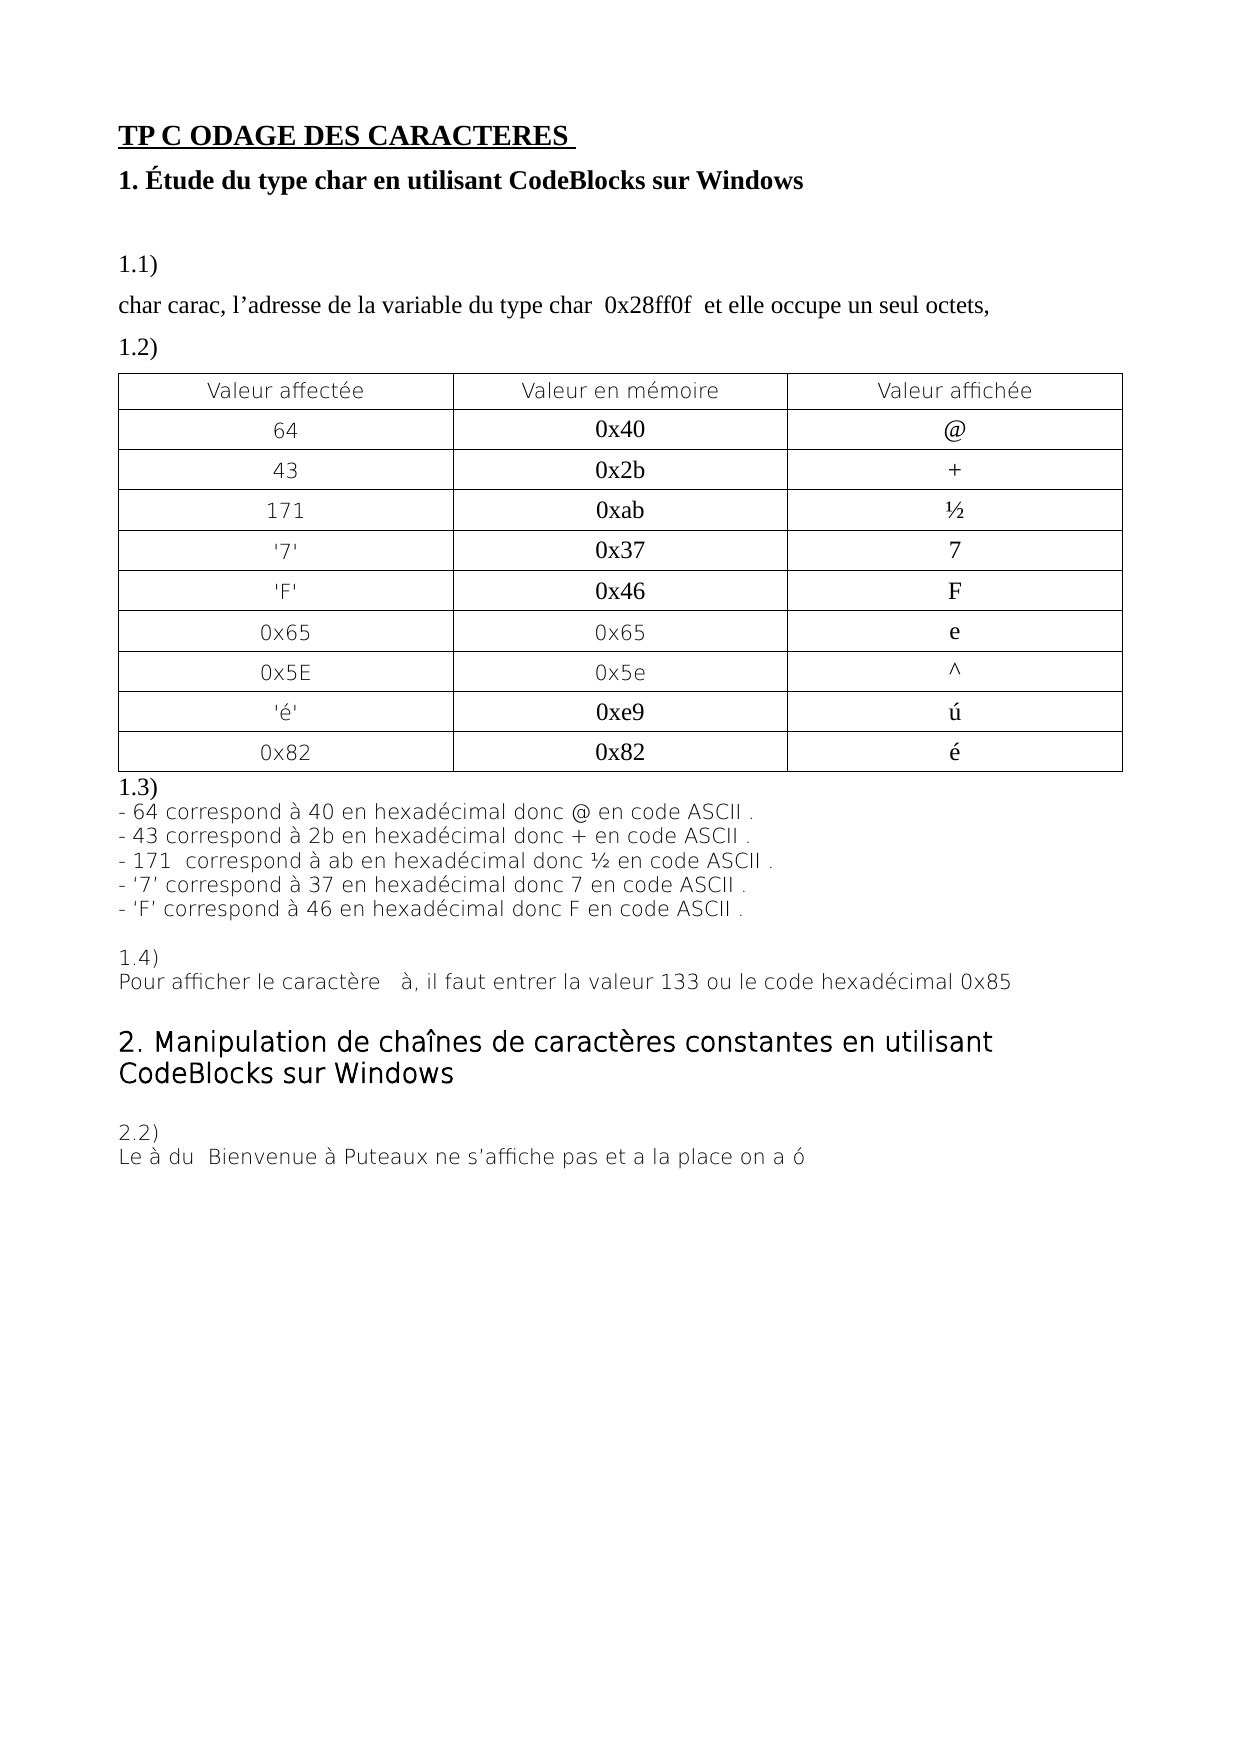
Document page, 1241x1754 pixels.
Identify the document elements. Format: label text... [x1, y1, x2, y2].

table_cell 171 [119, 490, 453, 529]
text - 171 correspond à ab en hexadécimal donc ½ en code ASCII . [118, 849, 1122, 873]
table_cell 64 [119, 410, 453, 449]
table_cell 0x40 [454, 410, 787, 449]
table_cell ú [788, 692, 1122, 731]
text - 64 correspond à 40 en hexadécimal donc @ en code ASCII . [118, 800, 1122, 824]
table_cell 43 [119, 450, 453, 489]
table_cell 7 [788, 531, 1122, 570]
table_cell + [788, 450, 1122, 489]
table_cell 0xab [454, 490, 787, 529]
table_cell 0x65 [454, 611, 787, 651]
text 2. Manipulation de chaînes de caractères constantes en utilisant CodeBlocks sur Windows [118, 1026, 1122, 1089]
text 1. Étude du type char en utilisant CodeBlocks sur Windows [118, 164, 1122, 195]
table_cell 0x37 [454, 531, 787, 570]
table_cell ½ [788, 490, 1122, 529]
text char carac, l’adresse de la variable du type char 0x28ff0f et elle occupe un seul octets, [118, 290, 1122, 319]
table_cell 0x82 [454, 732, 787, 771]
text TP C ODAGE DES CARACTERES [118, 118, 1122, 152]
table_header Valeur affectée [119, 374, 453, 409]
text 1.4) [118, 946, 1122, 970]
table_cell 0x5e [454, 652, 787, 691]
text - 43 correspond à 2b en hexadécimal donc + en code ASCII . [118, 824, 1122, 849]
table_cell 0x65 [119, 611, 453, 651]
text Pour afficher le caractère à, il faut entrer la valeur 133 ou le code hexadécimal 0x85 [118, 970, 1122, 994]
table_header Valeur en mémoire [454, 374, 787, 409]
text 1.3) [118, 772, 1122, 800]
table_cell e [788, 611, 1122, 651]
table_cell 0x2b [454, 450, 787, 489]
table_cell 'é' [119, 692, 453, 731]
table_cell 0x46 [454, 571, 787, 610]
text Le à du Bienvenue à Puteaux ne s’affiche pas et a la place on a ó [118, 1145, 1122, 1169]
text - ‘7’ correspond à 37 en hexadécimal donc 7 en code ASCII . [118, 873, 1122, 897]
table_cell F [788, 571, 1122, 610]
table_cell @ [788, 410, 1122, 449]
table_cell 0xe9 [454, 692, 787, 731]
table_header Valeur affichée [788, 374, 1122, 409]
text 1.2) [118, 332, 1122, 360]
table_cell 0x5E [119, 652, 453, 691]
table_cell '7' [119, 531, 453, 570]
table_cell ^ [788, 652, 1122, 691]
text - ‘F’ correspond à 46 en hexadécimal donc F en code ASCII . [118, 897, 1122, 922]
table_cell é [788, 732, 1122, 771]
text 1.1) [118, 249, 1122, 278]
table_cell 'F' [119, 571, 453, 610]
text 2.2) [118, 1121, 1122, 1145]
table_cell 0x82 [119, 732, 453, 771]
